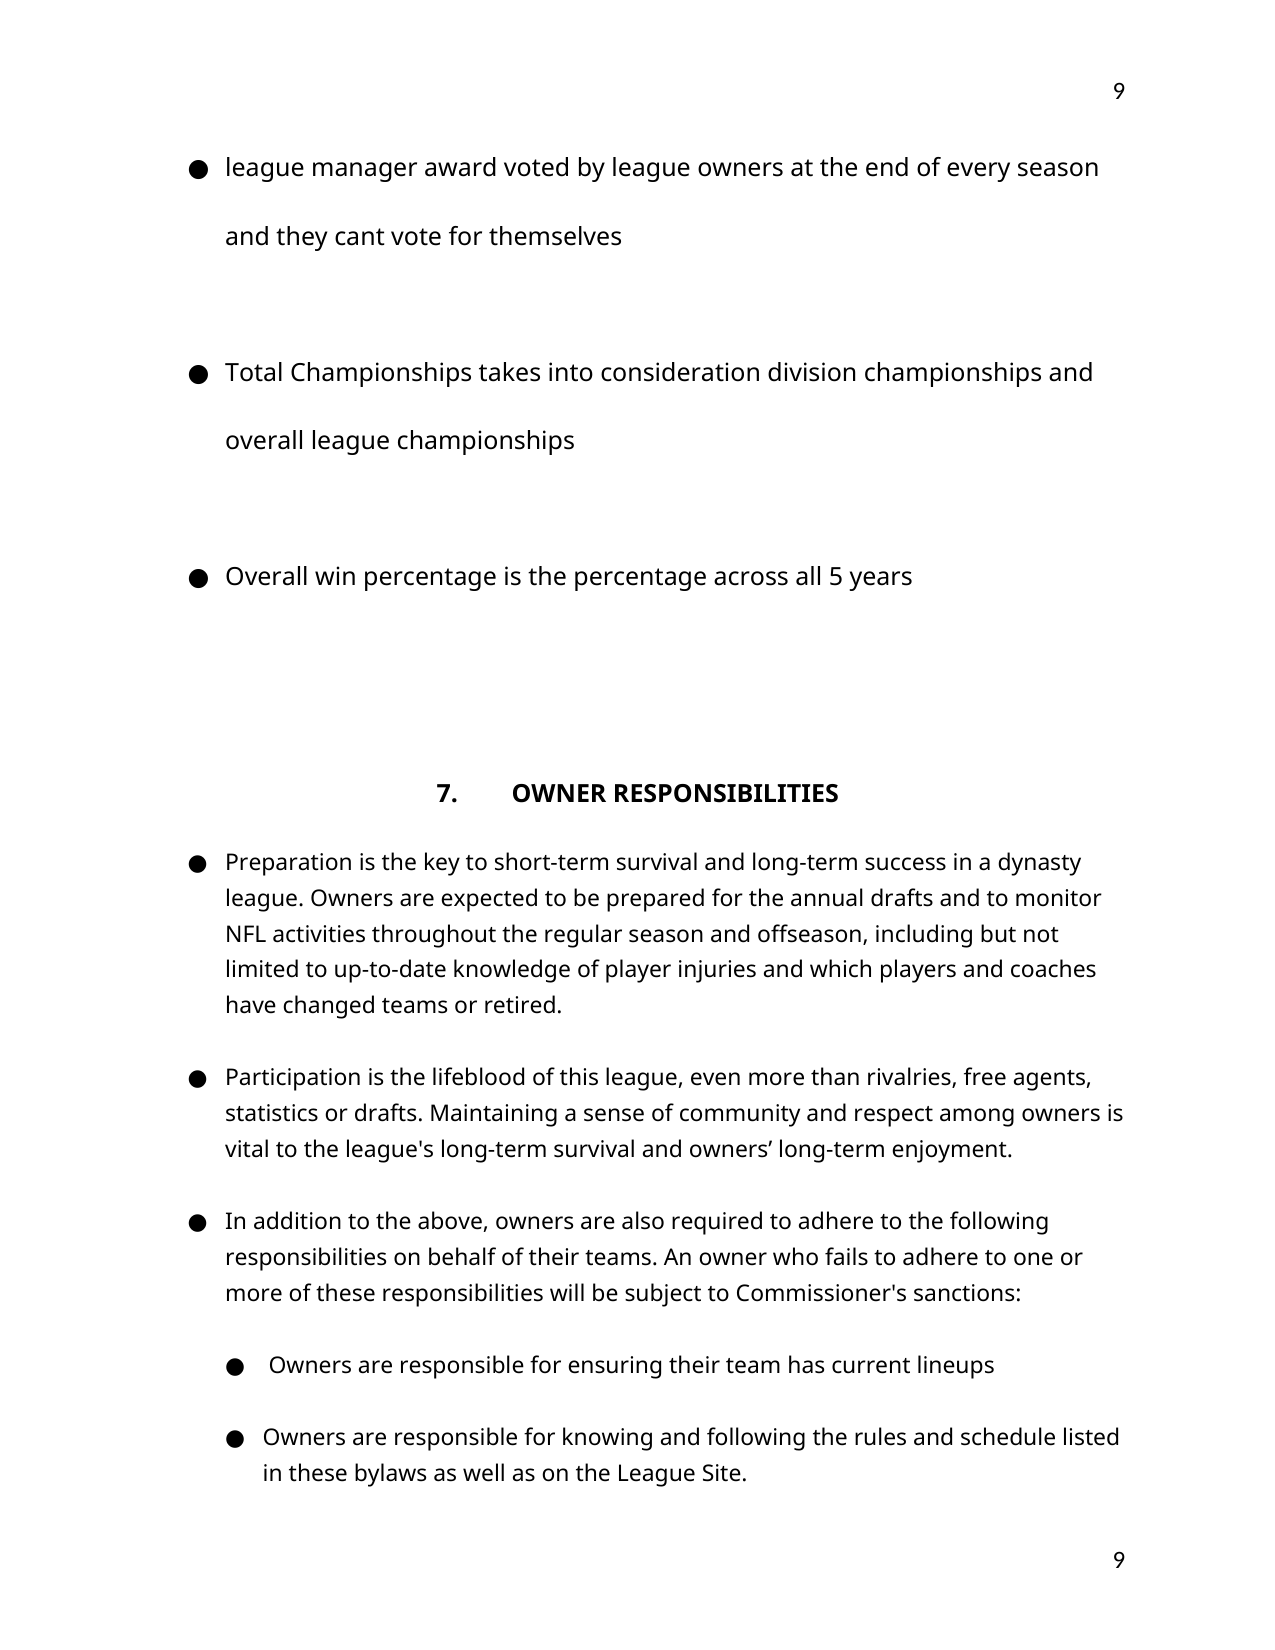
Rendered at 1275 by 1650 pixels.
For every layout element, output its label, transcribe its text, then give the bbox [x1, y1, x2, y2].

list Participation is the lifeblood of this league, even more than rivalries, free agents, statistics or drafts. Maintaining a sense of community and respect among owners is vital to the league's long-term survival and owners’ long-term enjoyment. [187, 1061, 1125, 1164]
list Total Championships takes into consideration division championships and overall league championships [187, 354, 1125, 457]
list league manager award voted by league owners at the end of every season and they cant vote for themselves [187, 150, 1125, 252]
text 7. OWNER RESPONSIBILITIES [150, 776, 1125, 810]
list Owners are responsible for knowing and following the rules and schedule listed in these bylaws as well as on the League Site. [225, 1421, 1125, 1488]
list Preparation is the key to short-term survival and long-term success in a dynasty league. Owners are expected to be prepared for the annual drafts and to monitor NFL activities throughout the regular season and offseason, including but not limited to up-to-date knowledge of player injuries and which players and coaches have changed teams or retired. [187, 846, 1125, 1021]
list Overall win percentage is the percentage across all 5 years [187, 559, 1125, 593]
list In addition to the above, owners are also required to adhere to the following responsibilities on behalf of their teams. An owner who fails to adhere to one or more of these responsibilities will be subject to Commissioner's sanctions: [187, 1205, 1125, 1308]
list Owners are responsible for ensuring their team has current lineups [225, 1349, 1125, 1380]
